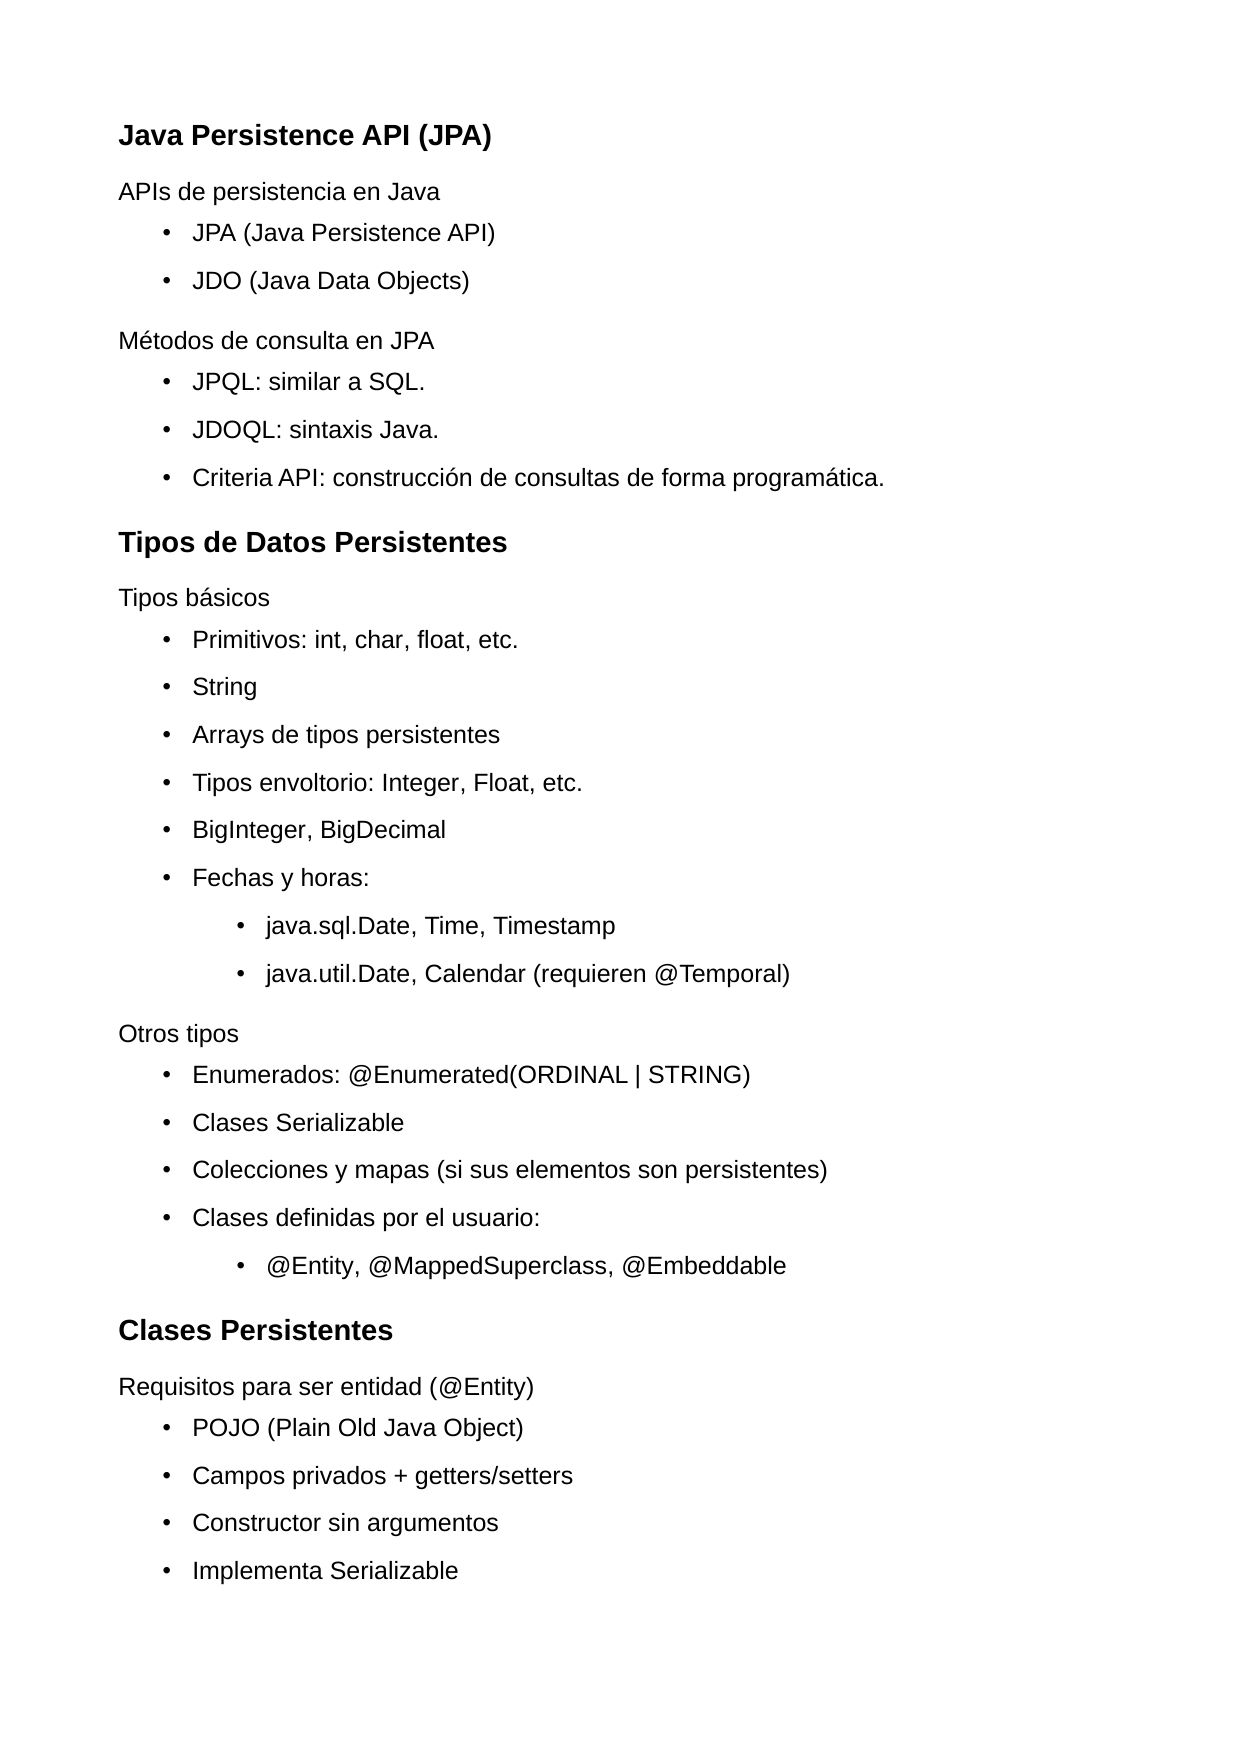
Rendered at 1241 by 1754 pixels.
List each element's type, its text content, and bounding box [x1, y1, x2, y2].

list JDOQL: sintaxis Java. [162, 415, 1122, 444]
subtitle APIs de persistencia en Java [118, 177, 1122, 205]
list Colecciones y mapas (si sus elementos son persistentes) [162, 1155, 1122, 1184]
list BigInteger, BigDecimal [162, 815, 1122, 844]
list Fechas y horas: [162, 863, 1122, 892]
subtitle Tipos básicos [118, 583, 1122, 612]
list JPA (Java Persistence API) [162, 218, 1122, 247]
list String [162, 672, 1122, 701]
list Implementa Serializable [162, 1556, 1122, 1585]
list java.util.Date, Calendar (requieren @Temporal) [236, 958, 1122, 987]
subtitle Otros tipos [118, 1019, 1122, 1047]
list Enumerados: @Enumerated(ORDINAL | STRING) [162, 1060, 1122, 1089]
list JPQL: similar a SQL. [162, 367, 1122, 396]
list Clases definidas por el usuario: [162, 1203, 1122, 1232]
list Criteria API: construcción de consultas de forma programática. [162, 462, 1122, 491]
list Constructor sin argumentos [162, 1508, 1122, 1537]
list Arrays de tipos persistentes [162, 720, 1122, 749]
list JDO (Java Data Objects) [162, 266, 1122, 294]
list java.sql.Date, Time, Timestamp [236, 911, 1122, 940]
subtitle Clases Persistentes [118, 1313, 1122, 1347]
subtitle Requisitos para ser entidad (@Entity) [118, 1372, 1122, 1400]
list Tipos envoltorio: Integer, Float, etc. [162, 768, 1122, 797]
list Campos privados + getters/setters [162, 1461, 1122, 1489]
list POJO (Plain Old Java Object) [162, 1413, 1122, 1442]
list Primitivos: int, char, float, etc. [162, 624, 1122, 653]
list Clases Serializable [162, 1108, 1122, 1137]
list @Entity, @MappedSuperclass, @Embeddable [236, 1251, 1122, 1280]
subtitle Java Persistence API (JPA) [118, 118, 1122, 152]
subtitle Métodos de consulta en JPA [118, 326, 1122, 354]
subtitle Tipos de Datos Persistentes [118, 525, 1122, 558]
